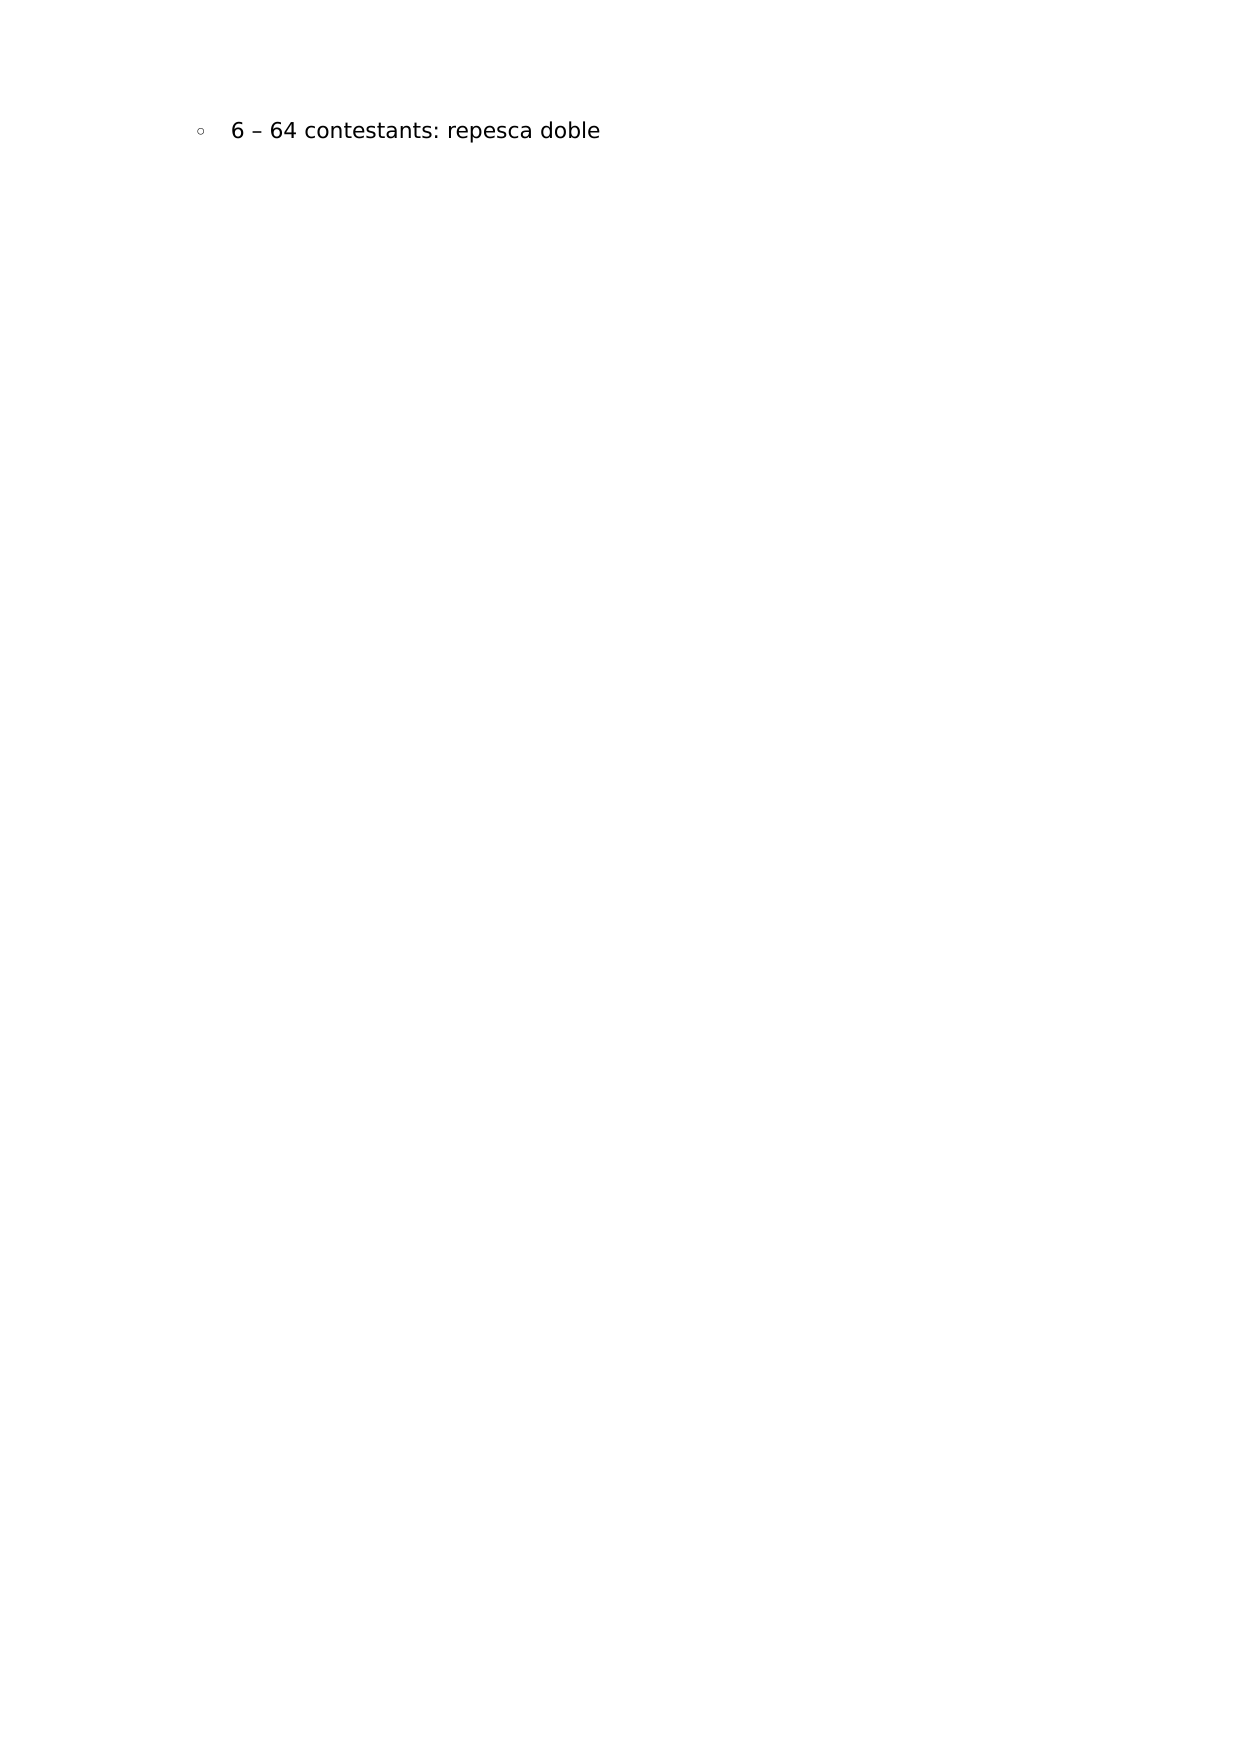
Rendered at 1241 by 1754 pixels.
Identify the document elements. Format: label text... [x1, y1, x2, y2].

list 6 – 64 contestants: repesca doble [193, 118, 1122, 144]
